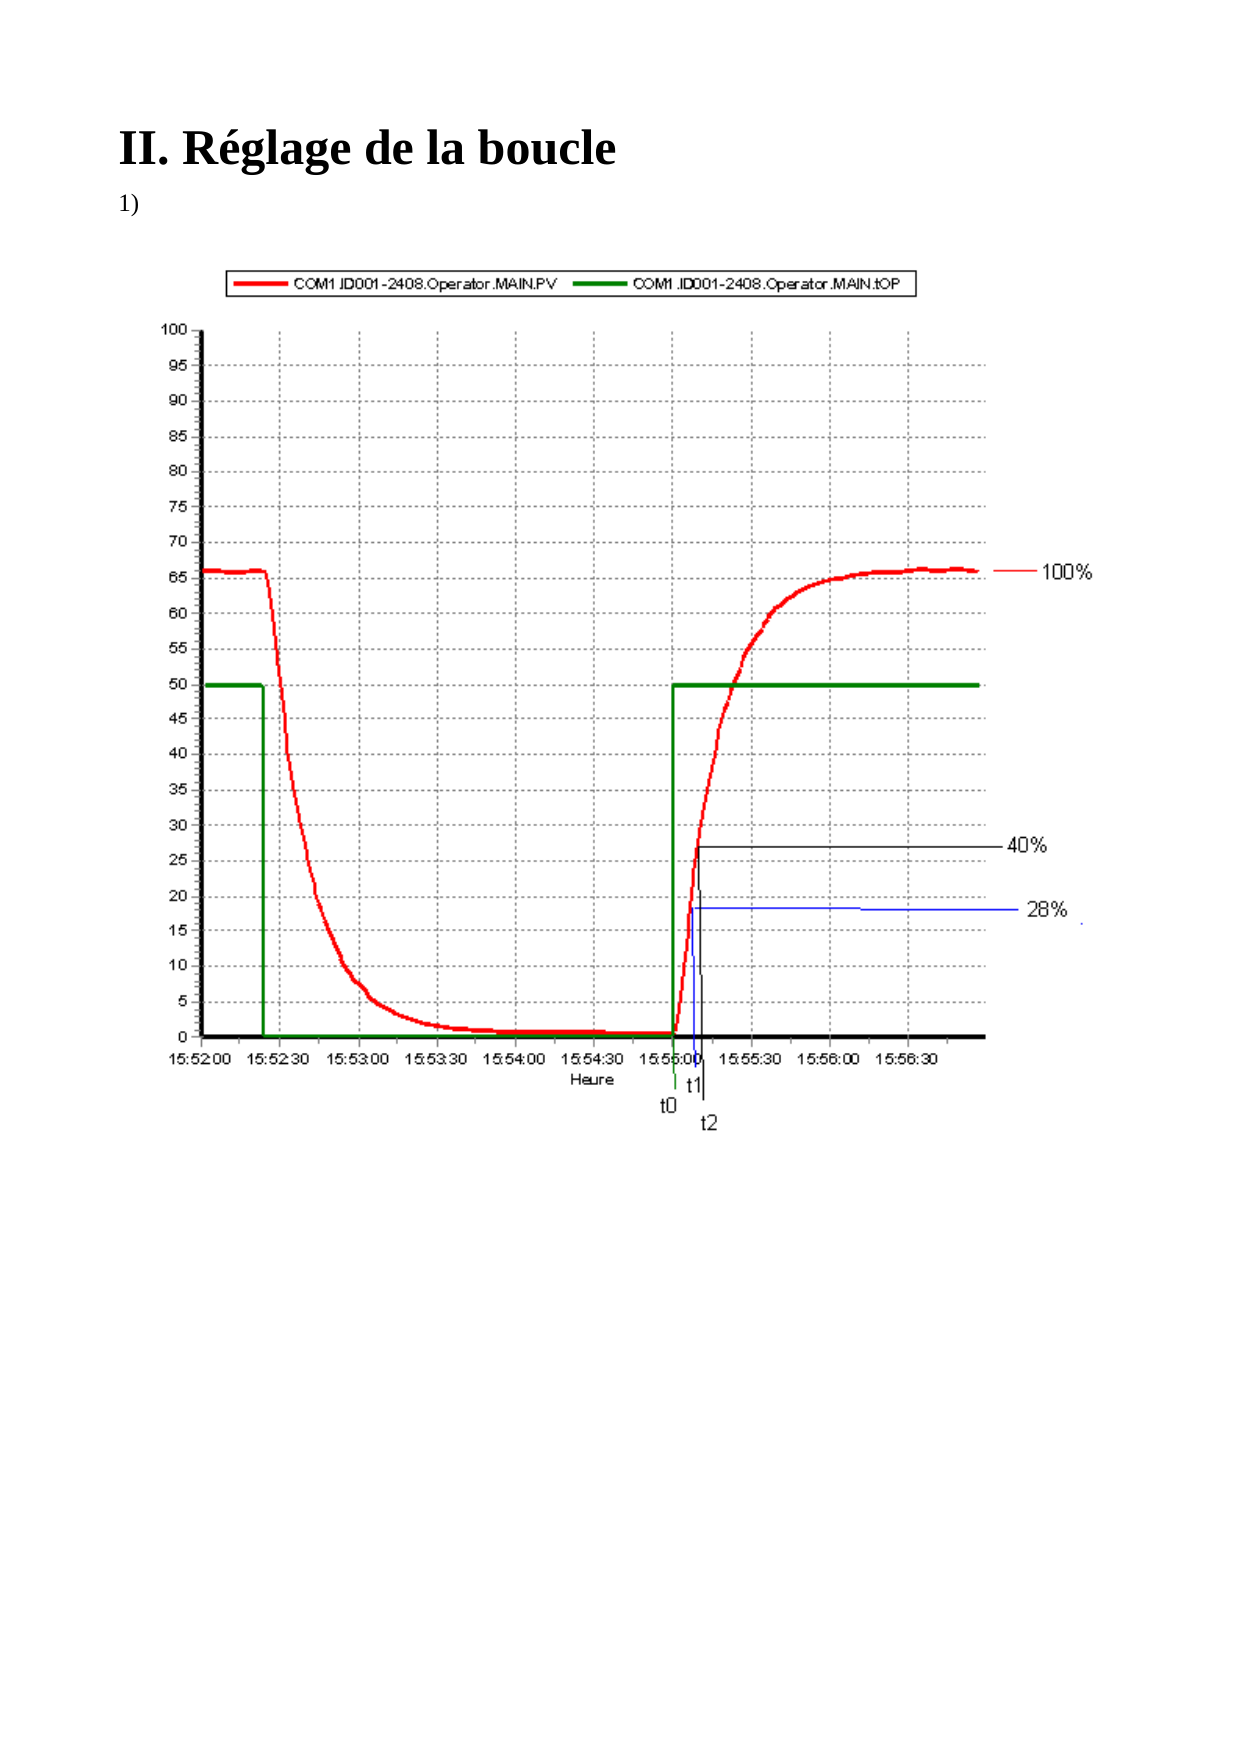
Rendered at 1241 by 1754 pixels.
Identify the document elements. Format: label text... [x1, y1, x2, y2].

subtitle II. Réglage de la boucle [118, 118, 1122, 176]
text 1) [118, 188, 1122, 217]
